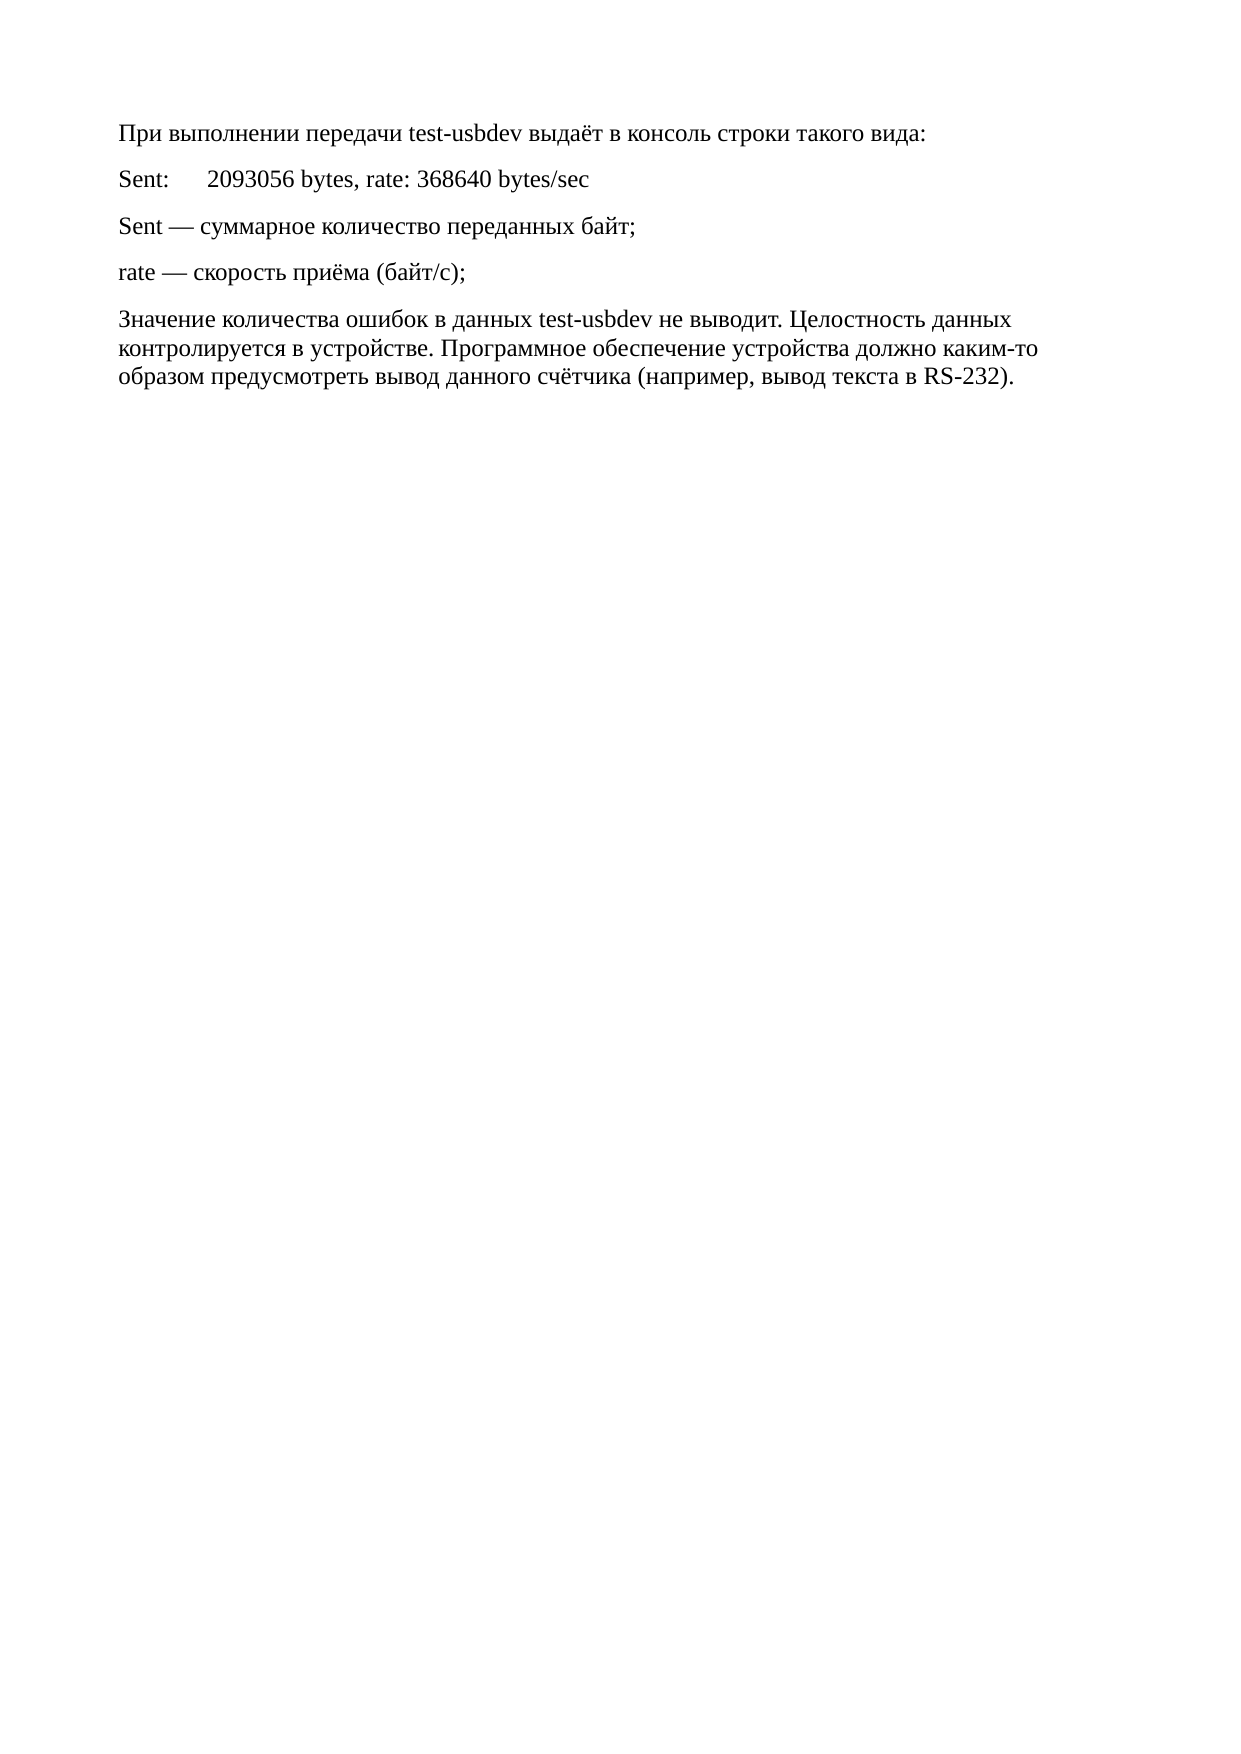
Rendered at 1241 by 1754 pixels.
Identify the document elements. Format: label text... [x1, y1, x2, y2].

text Значение количества ошибок в данных test-usbdev не выводит. Целостность данных контролируется в устройстве. Программное обеспечение устройства должно каким-то образом предусмотреть вывод данного счётчика (например, вывод текста в RS-232). [118, 304, 1122, 390]
text Sent — суммарное количество переданных байт; [118, 211, 1122, 240]
text При выполнении передачи test-usbdev выдаёт в консоль строки такого вида: [118, 118, 1122, 147]
text Sent: 2093056 bytes, rate: 368640 bytes/sec [118, 164, 1122, 193]
text rate — скорость приёма (байт/с); [118, 257, 1122, 286]
